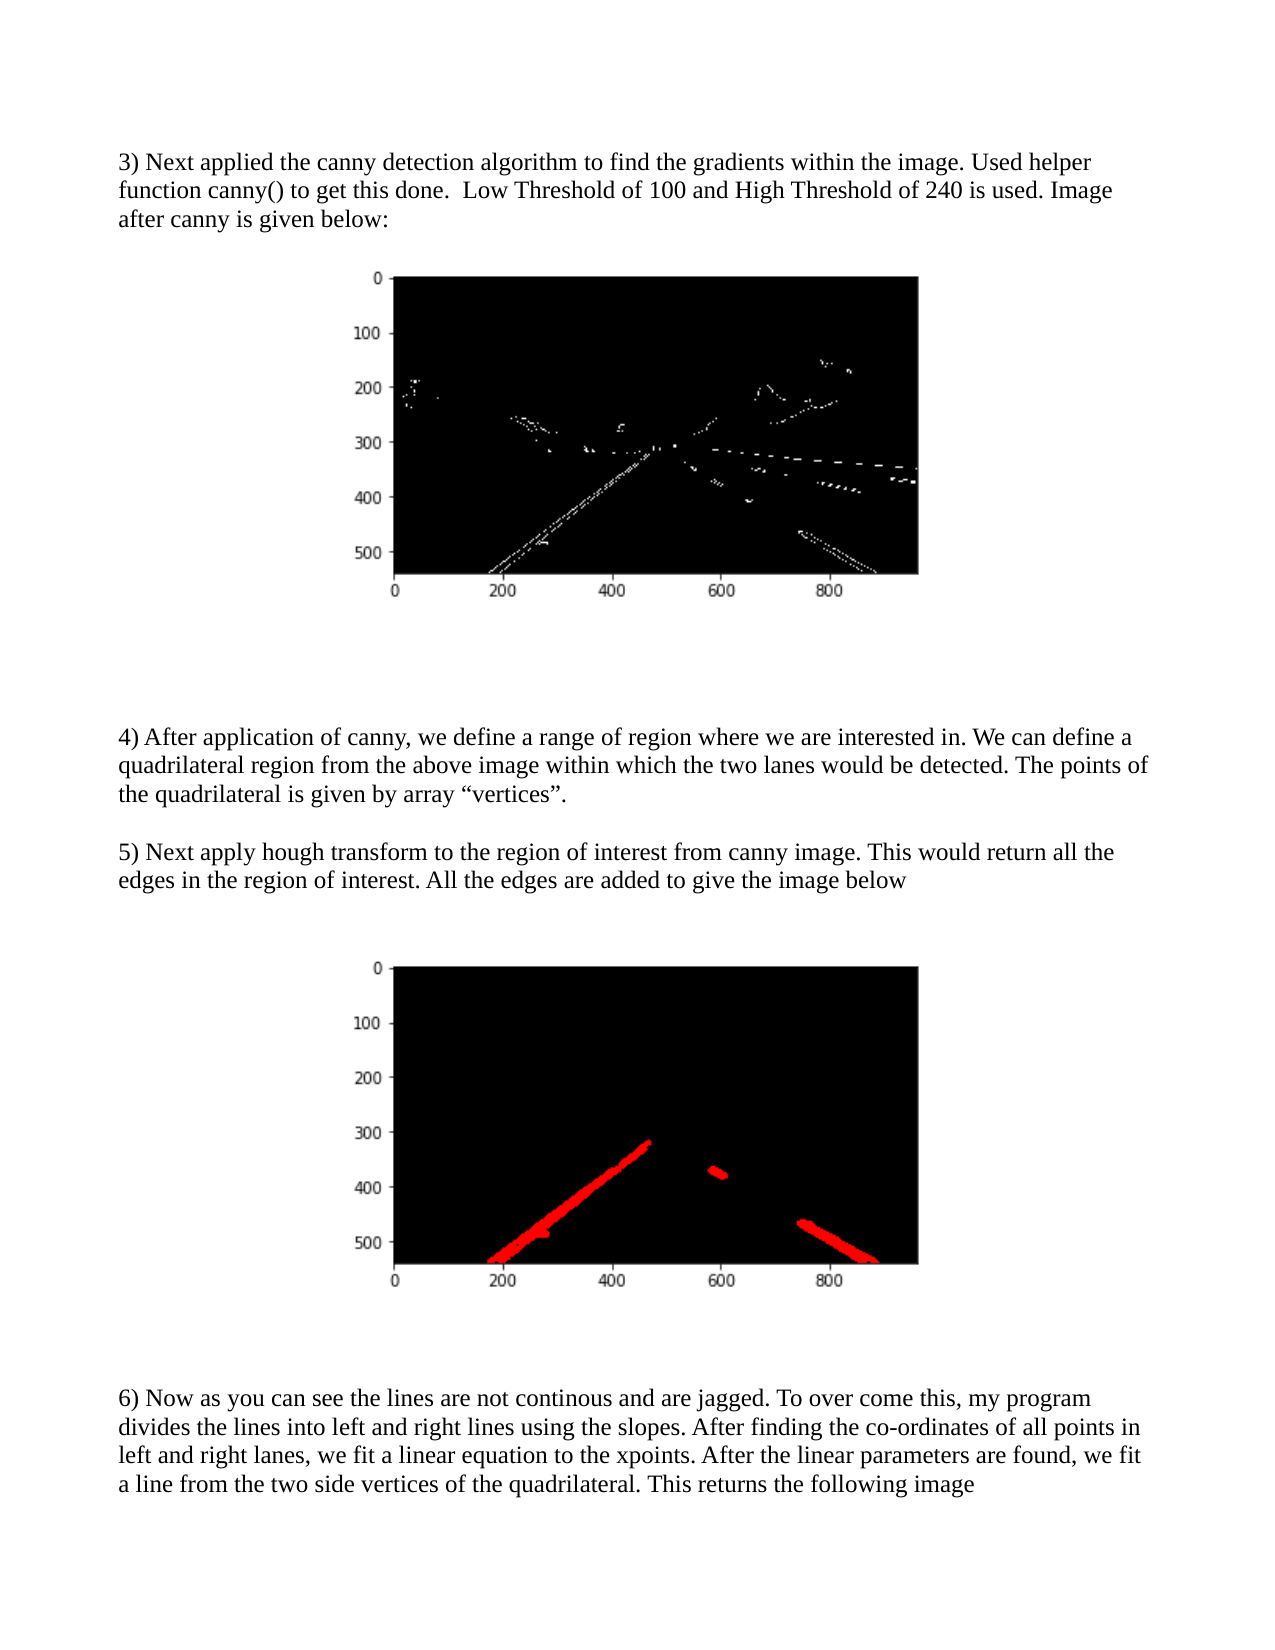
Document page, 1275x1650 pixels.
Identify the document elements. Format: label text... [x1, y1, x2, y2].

picture [342, 261, 933, 611]
text 5) Next apply hough transform to the region of interest from canny image. This would return all the edges in the region of interest. All the edges are added to give the image below [118, 837, 1157, 894]
text 4) After application of canny, we define a range of region where we are interested in. We can define a quadrilateral region from the above image within which the two lanes would be detected. The points of the quadrilateral is given by array “vertices”. [118, 722, 1157, 808]
text 6) Now as you can see the lines are not continous and are jagged. To over come this, my program divides the lines into left and right lines using the slopes. After finding the co-ordinates of all points in left and right lanes, we fit a linear equation to the xpoints. After the linear parameters are found, we fit a line from the two side vertices of the quadrilateral. This returns the following image [118, 1383, 1157, 1498]
text 3) Next applied the canny detection algorithm to find the gradients within the image. Used helper function canny() to get this done. Low Threshold of 100 and High Threshold of 240 is used. Image after canny is given below: [118, 147, 1157, 233]
picture [342, 951, 933, 1301]
